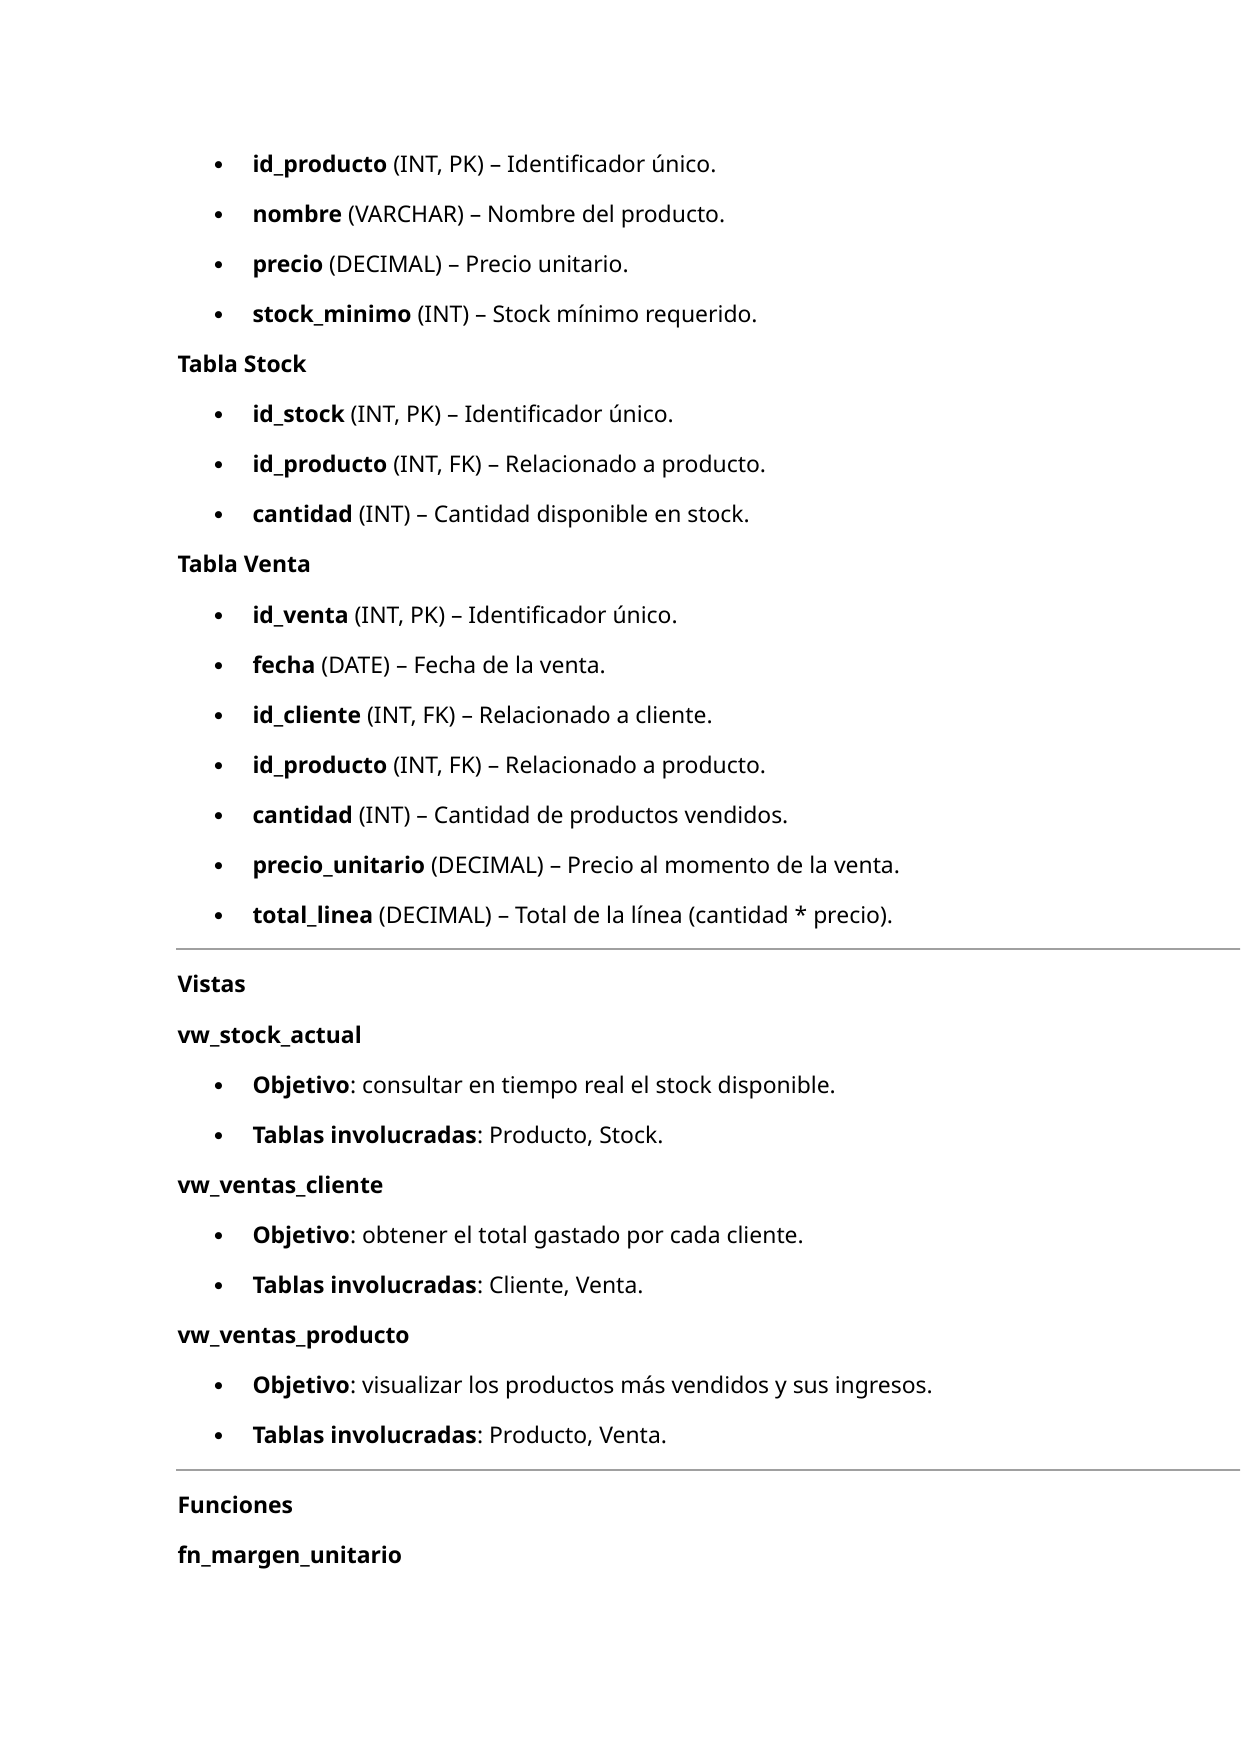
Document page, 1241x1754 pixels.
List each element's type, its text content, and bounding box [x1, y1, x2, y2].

list id_stock (INT, PK) – Identificador único. [215, 398, 1063, 429]
list Tablas involucradas: Producto, Stock. [215, 1119, 1063, 1150]
text Tabla Venta [177, 548, 1063, 580]
list id_producto (INT, PK) – Identificador único. [215, 148, 1063, 179]
list Tablas involucradas: Cliente, Venta. [215, 1269, 1063, 1300]
list fecha (DATE) – Fecha de la venta. [215, 649, 1063, 680]
text vw_stock_actual [177, 1018, 1063, 1050]
list id_producto (INT, FK) – Relacionado a producto. [215, 448, 1063, 479]
text Vistas [177, 968, 1063, 1000]
list id_producto (INT, FK) – Relacionado a producto. [215, 749, 1063, 780]
list total_linea (DECIMAL) – Total de la línea (cantidad * precio). [215, 899, 1063, 930]
list id_cliente (INT, FK) – Relacionado a cliente. [215, 699, 1063, 730]
list Objetivo: consultar en tiempo real el stock disponible. [215, 1069, 1063, 1100]
list precio_unitario (DECIMAL) – Precio al momento de la venta. [215, 849, 1063, 880]
list Objetivo: obtener el total gastado por cada cliente. [215, 1219, 1063, 1250]
text fn_margen_unitario [177, 1539, 1063, 1570]
text vw_ventas_producto [177, 1319, 1063, 1350]
list id_venta (INT, PK) – Identificador único. [215, 598, 1063, 630]
list precio (DECIMAL) – Precio unitario. [215, 248, 1063, 279]
text Funciones [177, 1489, 1063, 1520]
list Objetivo: visualizar los productos más vendidos y sus ingresos. [215, 1369, 1063, 1401]
list Tablas involucradas: Producto, Venta. [215, 1419, 1063, 1451]
text vw_ventas_cliente [177, 1169, 1063, 1200]
list cantidad (INT) – Cantidad disponible en stock. [215, 498, 1063, 529]
list stock_minimo (INT) – Stock mínimo requerido. [215, 298, 1063, 329]
list nombre (VARCHAR) – Nombre del producto. [215, 198, 1063, 229]
list cantidad (INT) – Cantidad de productos vendidos. [215, 799, 1063, 830]
text Tabla Stock [177, 348, 1063, 379]
